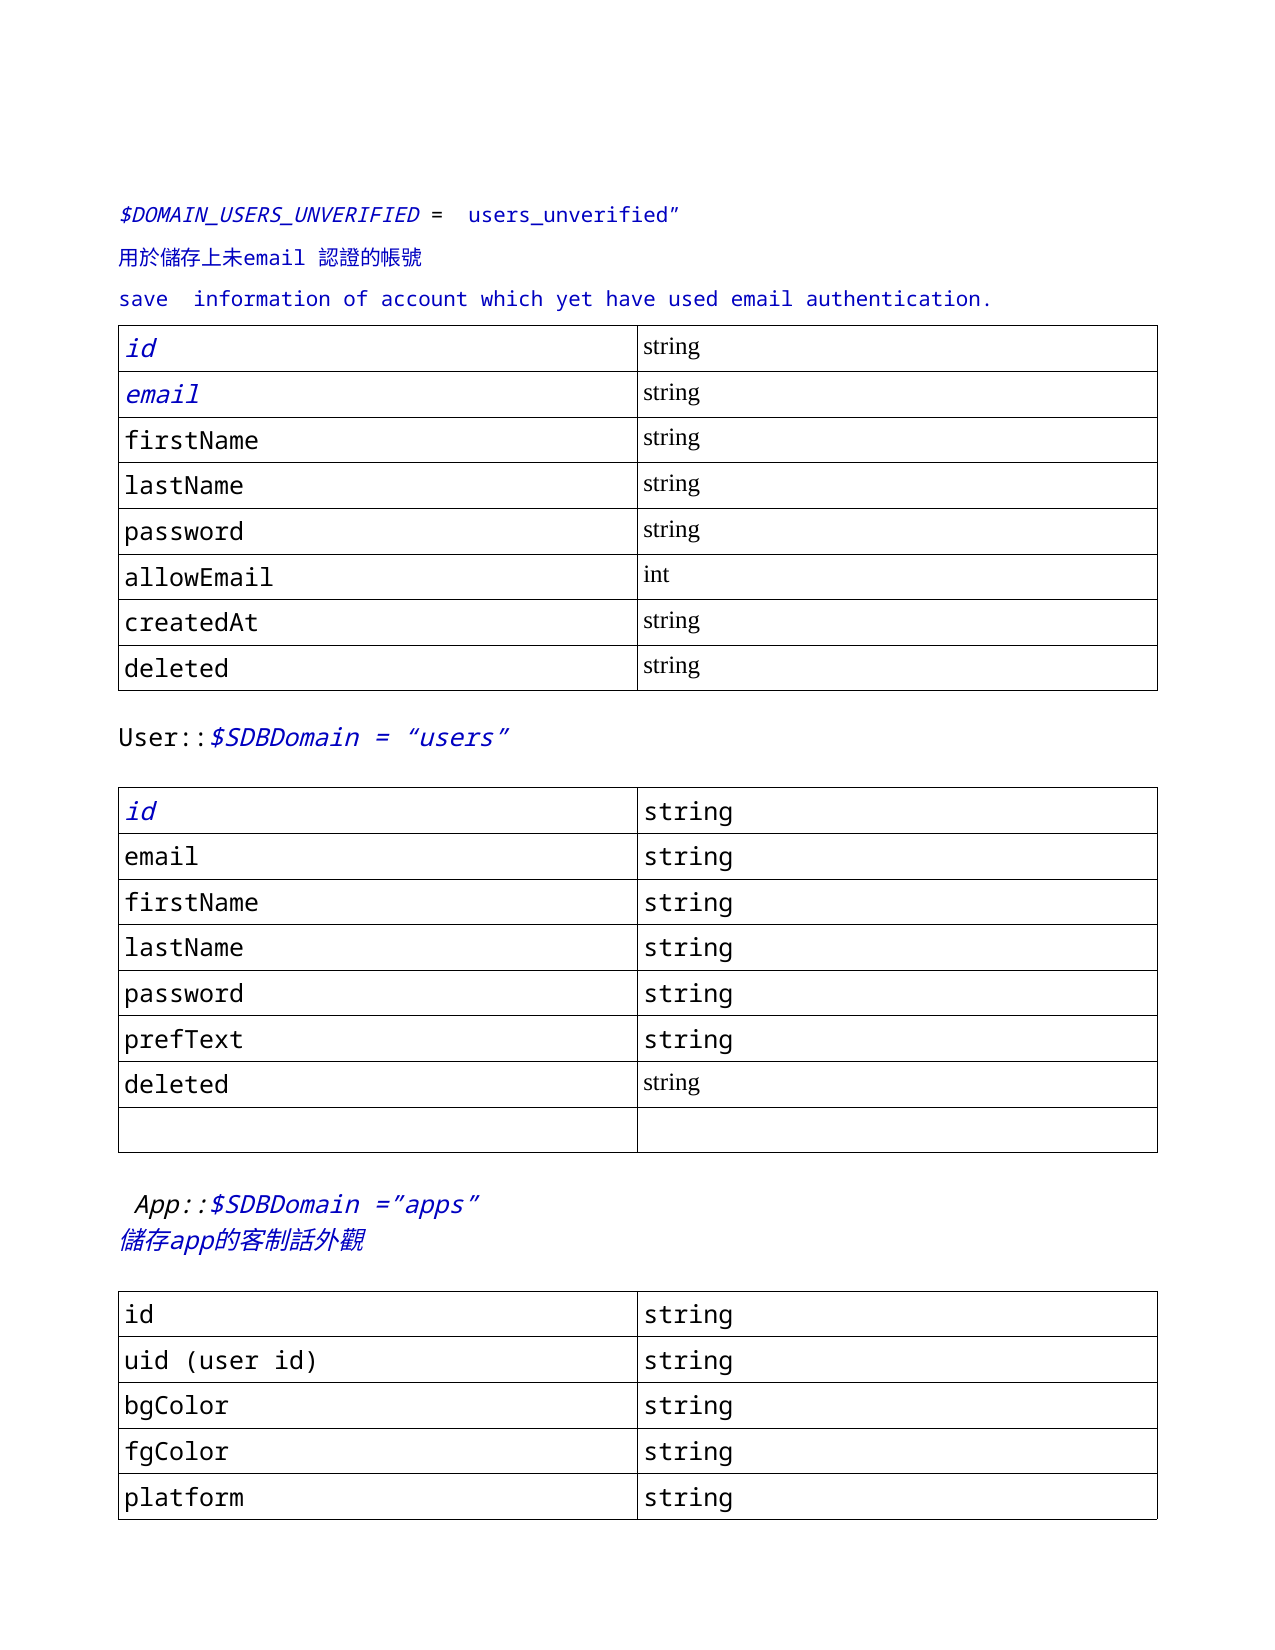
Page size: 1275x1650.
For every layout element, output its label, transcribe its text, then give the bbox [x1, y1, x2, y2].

table_cell string [638, 834, 1157, 878]
table_cell deleted [119, 646, 637, 690]
table_header string [638, 788, 1157, 833]
text save information of account which yet have used email authentication. [118, 284, 1157, 313]
table_cell int [638, 555, 1157, 599]
text 儲存app的客制話外觀 [118, 1221, 1157, 1257]
table_header id [119, 326, 637, 371]
table_cell string [638, 880, 1157, 924]
text 用於儲存上未email 認證的帳號 [118, 242, 1157, 272]
table_cell string [638, 646, 1157, 690]
table_cell string [638, 463, 1157, 508]
table_cell bgColor [119, 1383, 637, 1428]
table_cell email [119, 834, 637, 878]
table_cell fgColor [119, 1429, 637, 1473]
table_cell uid (user id) [119, 1337, 637, 1382]
table_cell string [638, 1474, 1157, 1519]
table_cell lastName [119, 463, 637, 508]
text User::$SDBDomain = “users” [118, 719, 1157, 753]
table_cell platform [119, 1474, 637, 1519]
table_cell createdAt [119, 600, 637, 645]
table_cell string [638, 418, 1157, 462]
table_cell prefText [119, 1016, 637, 1061]
text App::$SDBDomain =”apps” [118, 1186, 1157, 1221]
table_cell deleted [119, 1062, 637, 1107]
table_cell lastName [119, 925, 637, 970]
table_cell email [119, 372, 637, 417]
table_cell password [119, 509, 637, 553]
table_cell string [638, 971, 1157, 1015]
table_cell firstName [119, 418, 637, 462]
text $DOMAIN_USERS_UNVERIFIED = users_unverified” [118, 201, 1157, 229]
table_cell [638, 1108, 1157, 1152]
table_cell string [638, 1062, 1157, 1107]
table_cell password [119, 971, 637, 1015]
table_cell string [638, 1337, 1157, 1382]
table_header id [119, 1292, 637, 1336]
table_header string [638, 1292, 1157, 1336]
table_header id [119, 788, 637, 833]
table_cell [119, 1108, 637, 1152]
table_cell string [638, 600, 1157, 645]
table_cell string [638, 372, 1157, 417]
table_cell allowEmail [119, 555, 637, 599]
table_header string [638, 326, 1157, 371]
table_cell string [638, 1016, 1157, 1061]
table_cell string [638, 925, 1157, 970]
table_cell string [638, 1429, 1157, 1473]
table_cell string [638, 1383, 1157, 1428]
table_cell firstName [119, 880, 637, 924]
table_cell string [638, 509, 1157, 553]
